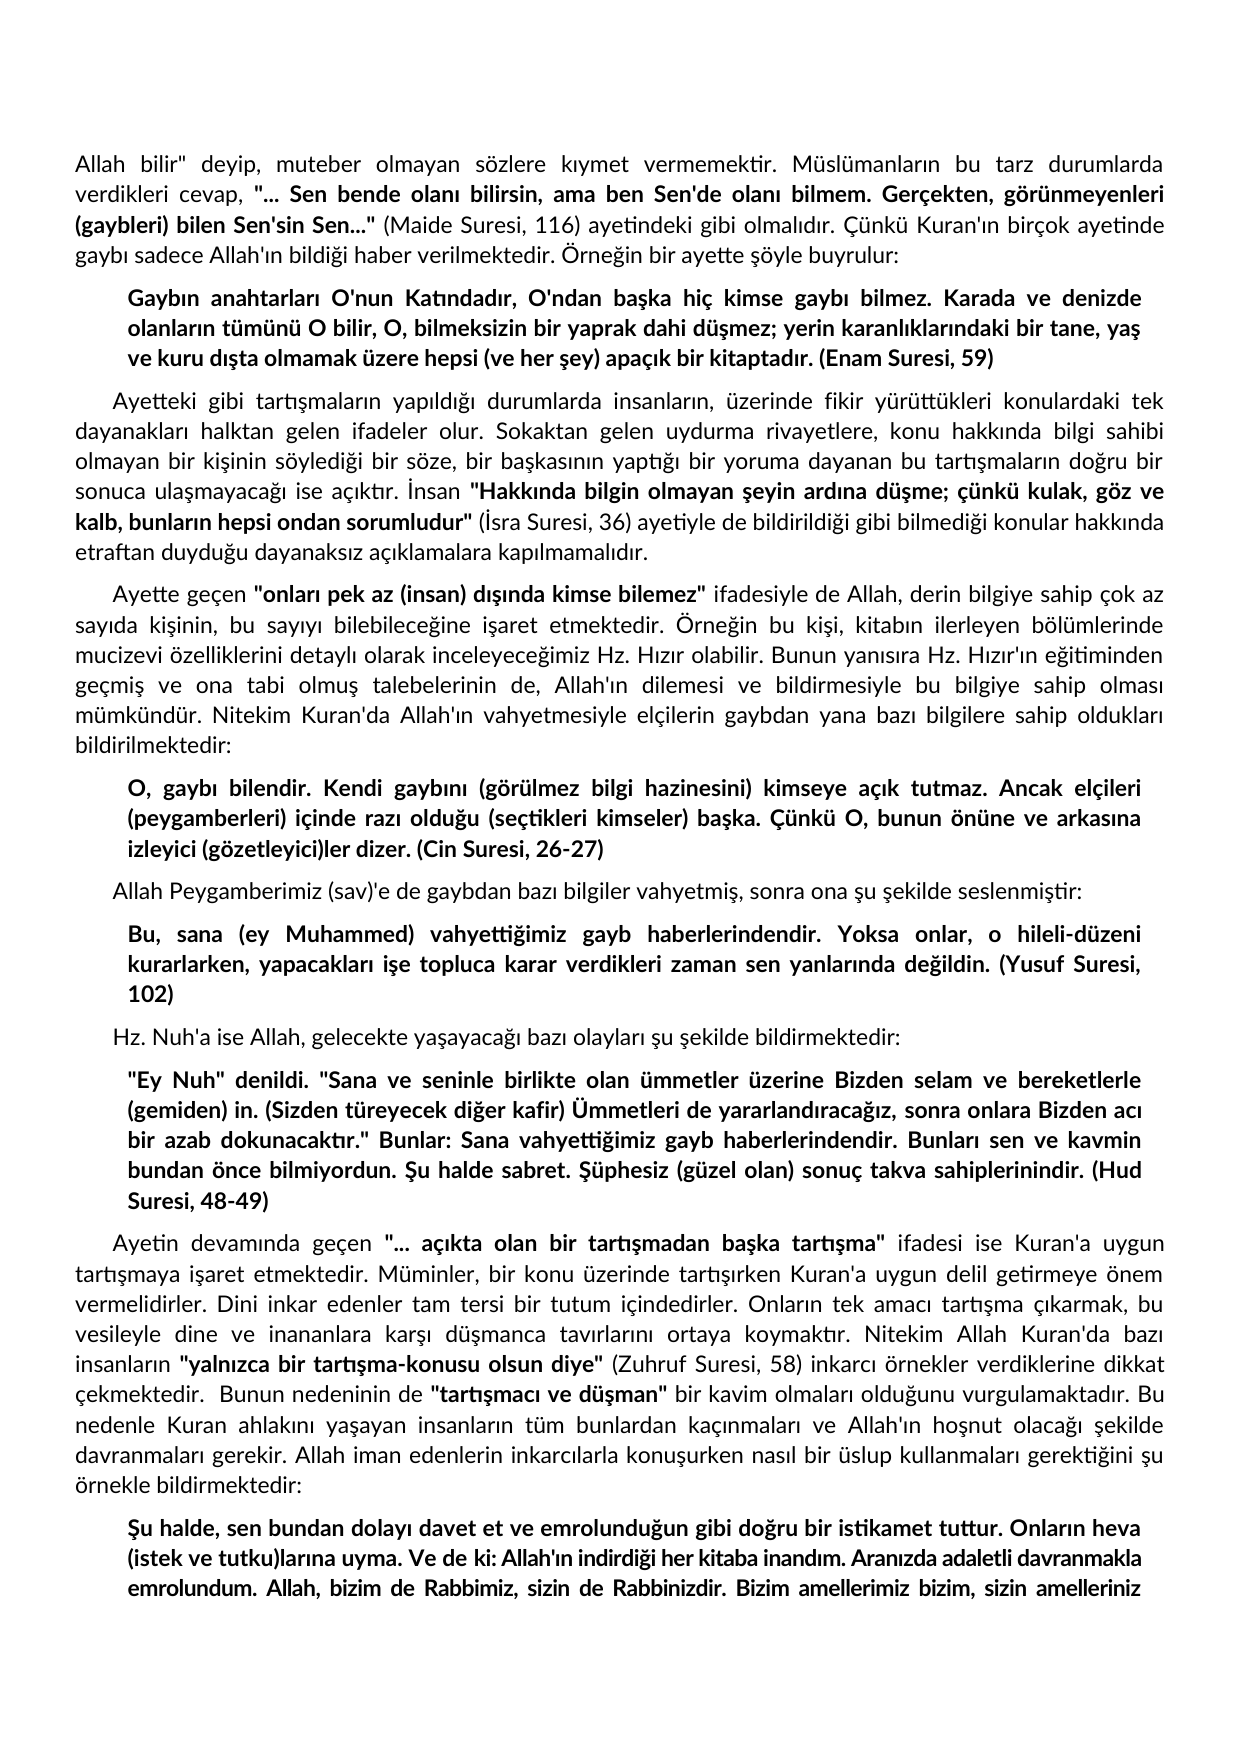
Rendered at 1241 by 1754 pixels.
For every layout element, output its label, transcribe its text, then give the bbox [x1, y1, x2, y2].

text Hz. Nuh'a ise Allah, gelecekte yaşayacağı bazı olayları şu şekilde bildirmektedir: [75, 1023, 1165, 1050]
text Ayette geçen "onları pek az (insan) dışında kimse bilemez" ifadesiyle de Allah, derin bilgiye sahip çok az sayıda kişinin, bu sayıyı bilebileceğine işaret etmektedir. Örneğin bu kişi, kitabın ilerleyen bölümlerinde mucizevi özelliklerini detaylı olarak inceleyeceğimiz Hz. Hızır olabilir. Bunun yanısıra Hz. Hızır'ın eğitiminden geçmiş ve ona tabi olmuş talebelerinin de, Allah'ın dilemesi ve bildirmesiyle bu bilgiye sahip olması mümkündür. Nitekim Kuran'da Allah'ın vahyetmesiyle elçilerin gaybdan yana bazı bilgilere sahip oldukları bildirilmektedir: [75, 580, 1165, 759]
text Şu halde, sen bundan dolayı davet et ve emrolunduğun gibi doğru bir istikamet tuttur. Onların heva (istek ve tutku)larına uyma. Ve de ki: Allah'ın indirdiği her kitaba inandım. Aranızda adaletli davranmakla emrolundum. Allah, bizim de Rabbimiz, sizin de Rabbinizdir. Bizim amellerimiz bizim, sizin amelleriniz [127, 1513, 1143, 1601]
text O, gaybı bilendir. Kendi gaybını (görülmez bilgi hazinesini) kimseye açık tutmaz. Ancak elçileri (peygamberleri) içinde razı olduğu (seçtikleri kimseler) başka. Çünkü O, bunun önüne ve arkasına izleyici (gözetleyici)ler dizer. (Cin Suresi, 26-27) [127, 774, 1143, 862]
text Gaybın anahtarları O'nun Katındadır, O'ndan başka hiç kimse gaybı bilmez. Karada ve denizde olanların tümünü O bilir, O, bilmeksizin bir yaprak dahi düşmez; yerin karanlıklarındaki bir tane, yaş ve kuru dışta olmamak üzere hepsi (ve her şey) apaçık bir kitaptadır. (Enam Suresi, 59) [127, 283, 1143, 371]
text Allah bilir" deyip, muteber olmayan sözlere kıymet vermemektir. Müslümanların bu tarz durumlarda verdikleri cevap, "... Sen bende olanı bilirsin, ama ben Sen'de olanı bilmem. Gerçekten, görünmeyenleri (gaybleri) bilen Sen'sin Sen..." (Maide Suresi, 116) ayetindeki gibi olmalıdır. Çünkü Kuran'ın birçok ayetinde gaybı sadece Allah'ın bildiği haber verilmektedir. Örneğin bir ayette şöyle buyrulur: [75, 150, 1165, 268]
text Ayetteki gibi tartışmaların yapıldığı durumlarda insanların, üzerinde fikir yürüttükleri konulardaki tek dayanakları halktan gelen ifadeler olur. Sokaktan gelen uydurma rivayetlere, konu hakkında bilgi sahibi olmayan bir kişinin söylediği bir söze, bir başkasının yaptığı bir yoruma dayanan bu tartışmaların doğru bir sonuca ulaşmayacağı ise açıktır. İnsan "Hakkında bilgin olmayan şeyin ardına düşme; çünkü kulak, göz ve kalb, bunların hepsi ondan sorumludur" (İsra Suresi, 36) ayetiyle de bildirildiği gibi bilmediği konular hakkında etraftan duyduğu dayanaksız açıklamalara kapılmamalıdır. [75, 386, 1165, 565]
text "Ey Nuh" denildi. "Sana ve seninle birlikte olan ümmetler üzerine Bizden selam ve bereketlerle (gemiden) in. (Sizden türeyecek diğer kafir) Ümmetleri de yararlandıracağız, sonra onlara Bizden acı bir azab dokunacaktır." Bunlar: Sana vahyettiğimiz gayb haberlerindendir. Bunları sen ve kavmin bundan önce bilmiyordun. Şu halde sabret. Şüphesiz (güzel olan) sonuç takva sahiplerinindir. (Hud Suresi, 48-49) [127, 1066, 1143, 1214]
text Bu, sana (ey Muhammed) vahyettiğimiz gayb haberlerindendir. Yoksa onlar, o hileli-düzeni kurarlarken, yapacakları işe topluca karar verdikleri zaman sen yanlarında değildin. (Yusuf Suresi, 102) [127, 920, 1143, 1008]
text Ayetin devamında geçen "... açıkta olan bir tartışmadan başka tartışma" ifadesi ise Kuran'a uygun tartışmaya işaret etmektedir. Müminler, bir konu üzerinde tartışırken Kuran'a uygun delil getirmeye önem vermelidirler. Dini inkar edenler tam tersi bir tutum içindedirler. Onların tek amacı tartışma çıkarmak, bu vesileyle dine ve inananlara karşı düşmanca tavırlarını ortaya koymaktır. Nitekim Allah Kuran'da bazı insanların "yalnızca bir tartışma-konusu olsun diye" (Zuhruf Suresi, 58) inkarcı örnekler verdiklerine dikkat çekmektedir. Bunun nedeninin de "tartışmacı ve düşman" bir kavim olmaları olduğunu vurgulamaktadır. Bu nedenle Kuran ahlakını yaşayan insanların tüm bunlardan kaçınmaları ve Allah'ın hoşnut olacağı şekilde davranmaları gerekir. Allah iman edenlerin inkarcılarla konuşurken nasıl bir üslup kullanmaları gerektiğini şu örnekle bildirmektedir: [75, 1229, 1165, 1498]
text Allah Peygamberimiz (sav)'e de gaybdan bazı bilgiler vahyetmiş, sonra ona şu şekilde seslenmiştir: [75, 877, 1165, 904]
